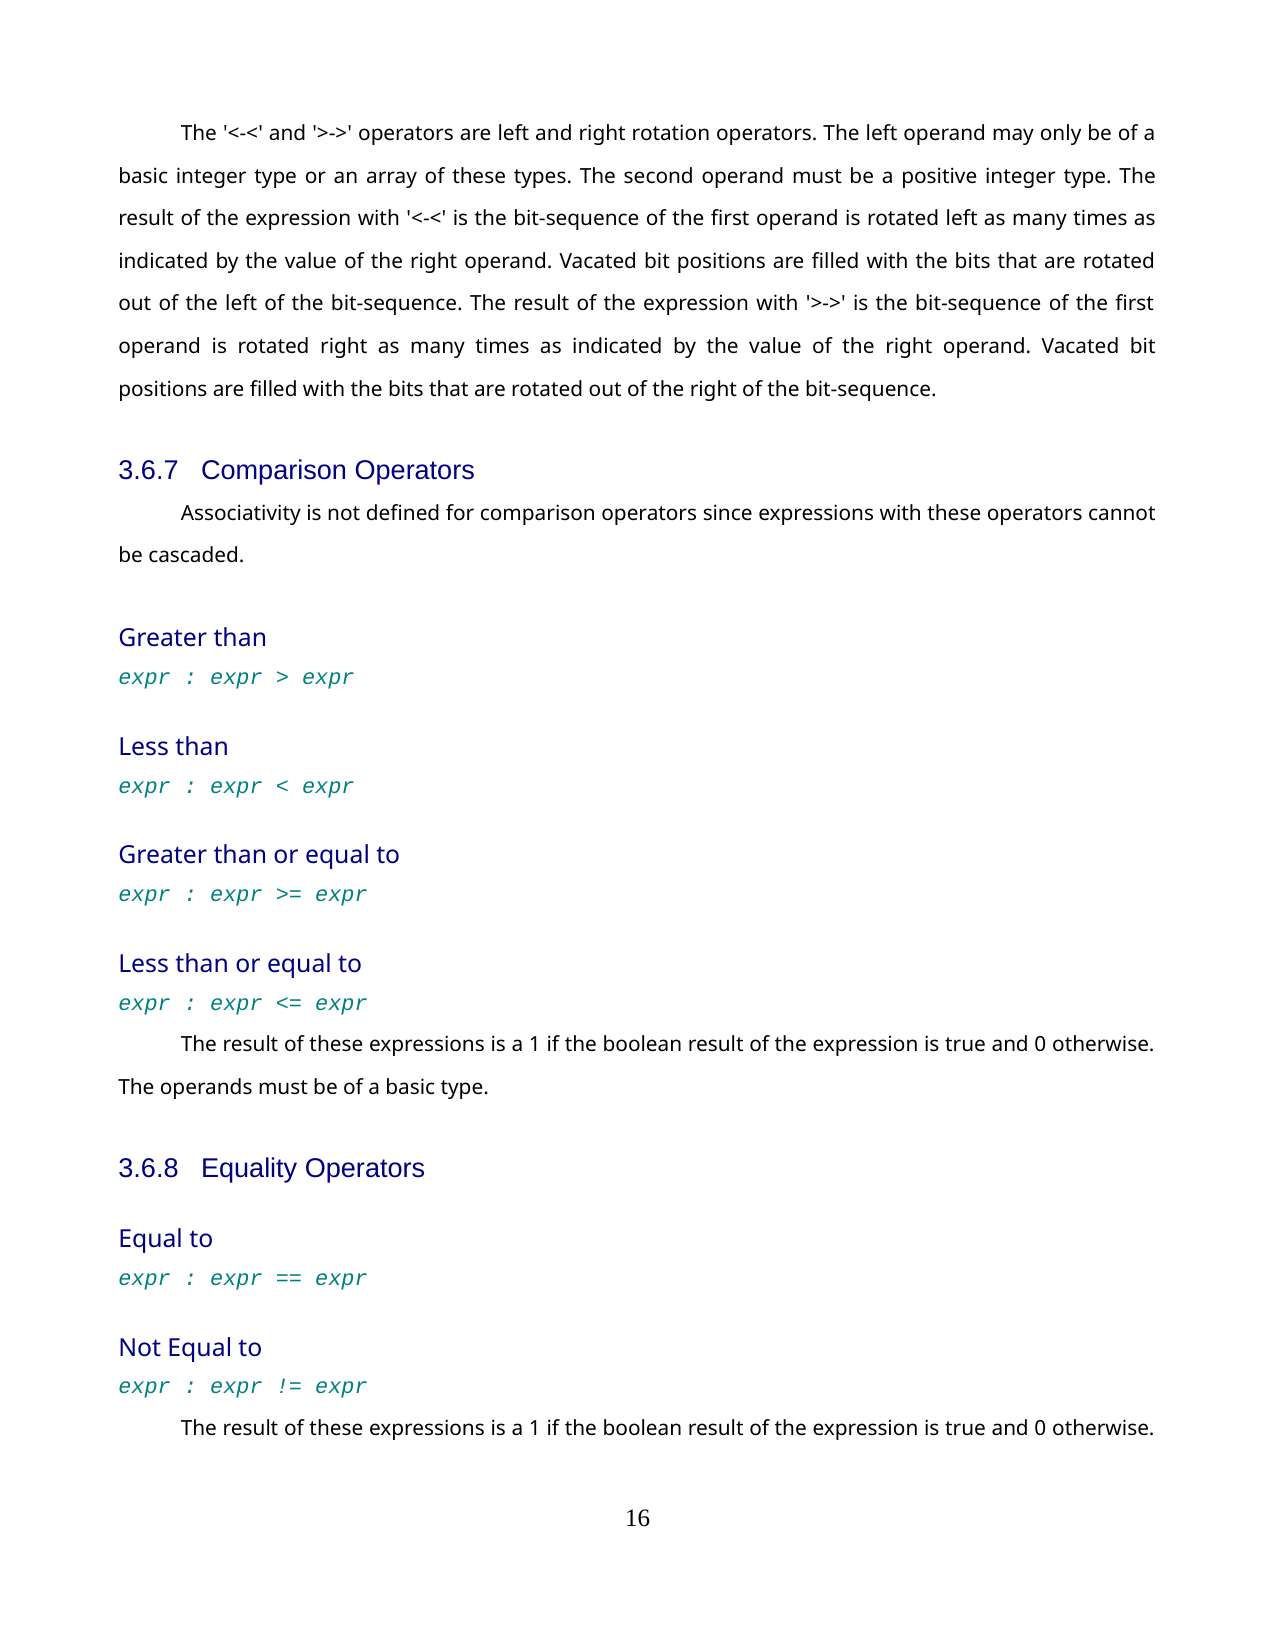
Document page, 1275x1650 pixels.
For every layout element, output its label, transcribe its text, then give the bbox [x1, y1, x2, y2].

subtitle Greater than [118, 620, 1157, 654]
text expr : expr > expr [118, 667, 1157, 691]
subtitle Less than or equal to [118, 946, 1157, 980]
text expr : expr < expr [118, 775, 1157, 800]
text Associativity is not defined for comparison operators since expressions with these operators cannot be cascaded. [118, 498, 1157, 569]
text expr : expr != expr [118, 1376, 1157, 1401]
text The '<-<' and '>->' operators are left and right rotation operators. The left operand may only be of a basic integer type or an array of these types. The second operand must be a positive integer type. The result of the expression with '<-<' is the bit-sequence of the first operand is rotated left as many times as indicated by the value of the right operand. Vacated bit positions are filled with the bits that are rotated out of the left of the bit-sequence. The result of the expression with '>->' is the bit-sequence of the first operand is rotated right as many times as indicated by the value of the right operand. Vacated bit positions are filled with the bits that are rotated out of the right of the bit-sequence. [118, 118, 1157, 402]
text expr : expr <= expr [118, 992, 1157, 1017]
text The result of these expressions is a 1 if the boolean result of the expression is true and 0 otherwise. [118, 1413, 1157, 1441]
subtitle Not Equal to [118, 1329, 1157, 1363]
text The result of these expressions is a 1 if the boolean result of the expression is true and 0 otherwise. The operands must be of a basic type. [118, 1029, 1157, 1101]
subtitle Greater than or equal to [118, 837, 1157, 871]
subtitle Equal to [118, 1221, 1157, 1255]
subtitle Equality Operators [118, 1152, 1157, 1183]
subtitle Less than [118, 729, 1157, 763]
text expr : expr >= expr [118, 884, 1157, 908]
subtitle Comparison Operators [118, 454, 1157, 485]
text expr : expr == expr [118, 1267, 1157, 1292]
